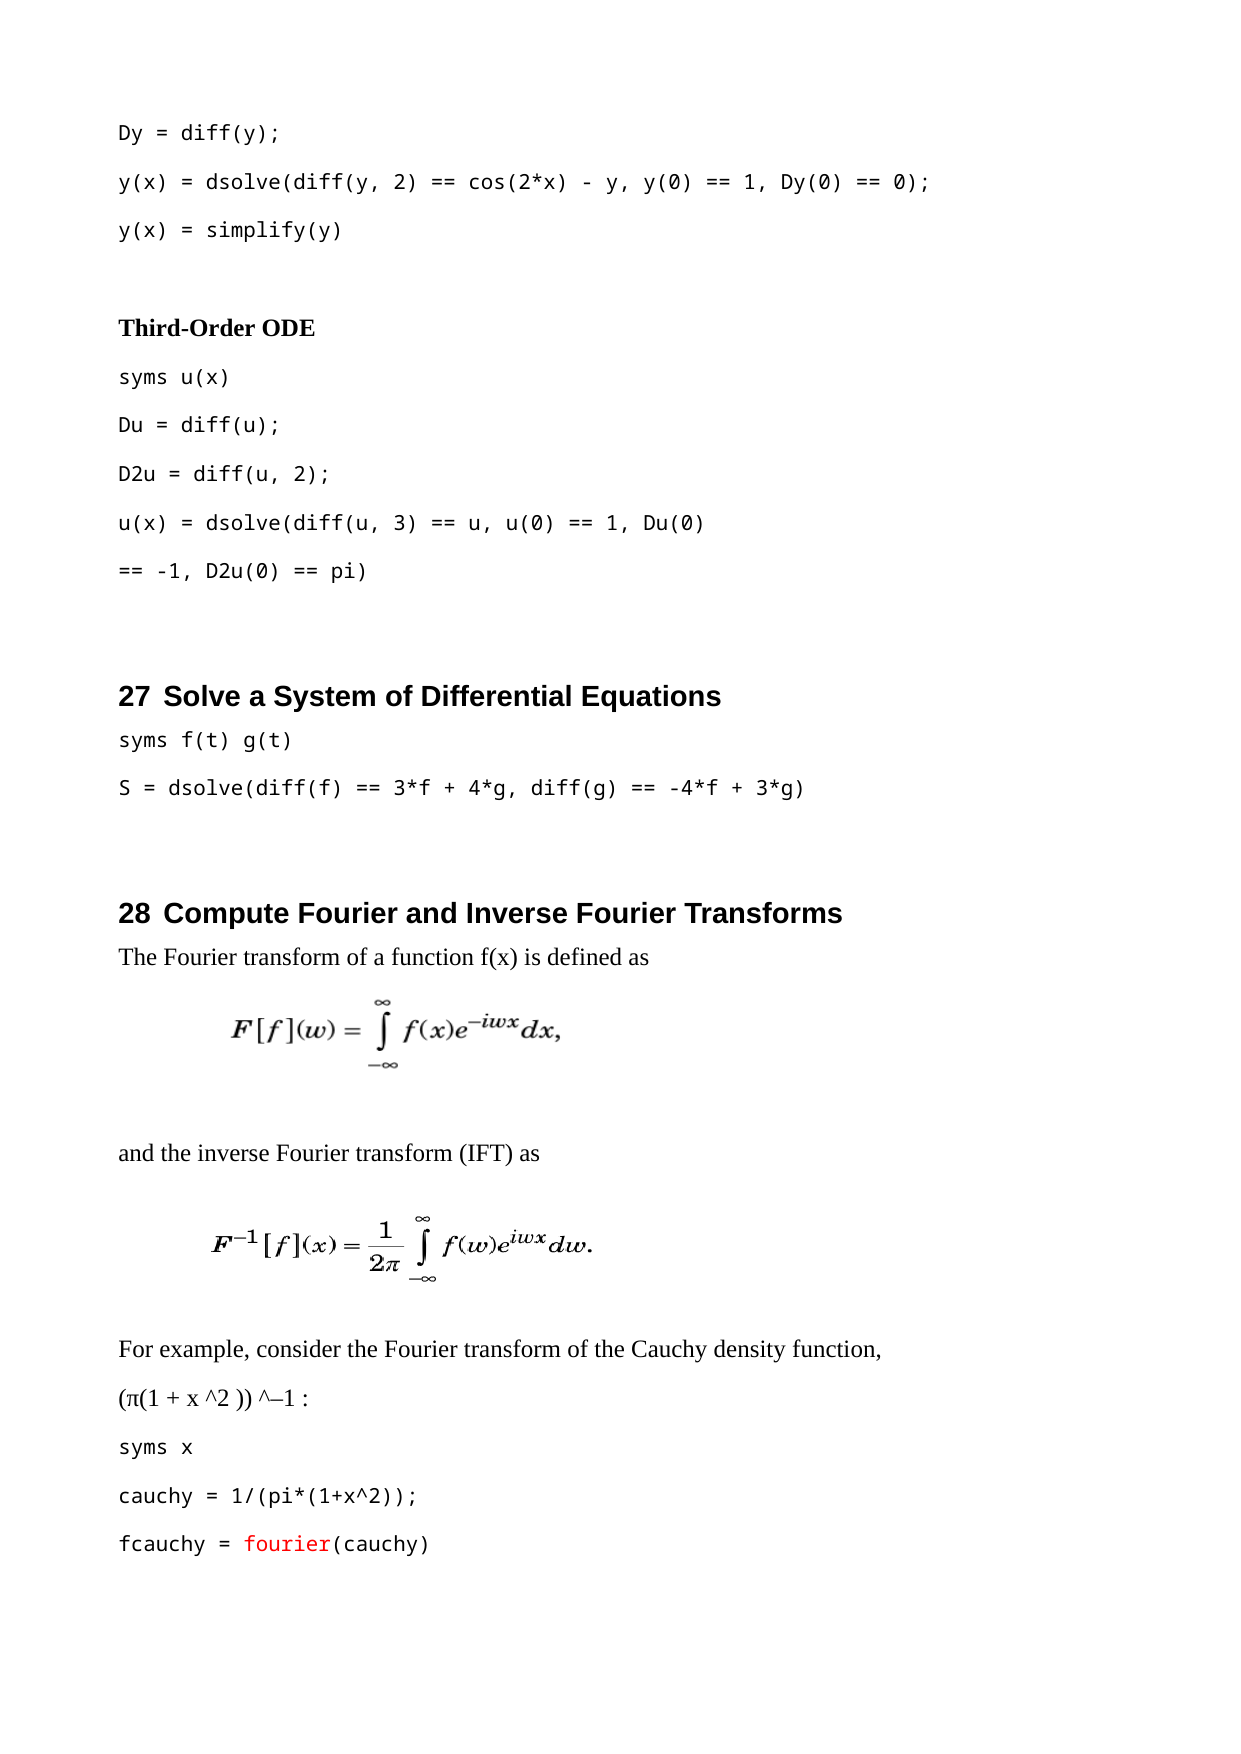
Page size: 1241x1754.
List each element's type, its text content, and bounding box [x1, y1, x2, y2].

subtitle Compute Fourier and Inverse Fourier Transforms [118, 896, 1122, 929]
text syms x [118, 1432, 1122, 1461]
picture [205, 976, 597, 1089]
text (π(1 + x ^2 )) ^–1 : [118, 1383, 1122, 1412]
text cauchy = 1/(pi*(1+x^2)); [118, 1481, 1122, 1509]
text Dy = diff(y); [118, 118, 1122, 147]
text fcauchy = fourier(cauchy) [118, 1529, 1122, 1558]
text syms f(t) g(t) [118, 725, 1122, 753]
text == -1, D2u(0) == pi) [118, 556, 1122, 585]
subtitle Solve a System of Differential Equations [118, 679, 1122, 712]
text y(x) = dsolve(diff(y, 2) == cos(2*x) - y, y(0) == 1, Dy(0) == 0); [118, 167, 1122, 195]
text y(x) = simplify(y) [118, 215, 1122, 244]
text Third-Order ODE [118, 313, 1122, 341]
picture [158, 1200, 627, 1294]
text The Fourier transform of a function f(x) is defined as [118, 942, 1122, 970]
text Du = diff(u); [118, 410, 1122, 439]
text u(x) = dsolve(diff(u, 3) == u, u(0) == 1, Du(0) [118, 508, 1122, 536]
text S = dsolve(diff(f) == 3*f + 4*g, diff(g) == -4*f + 3*g) [118, 773, 1122, 802]
text For example, consider the Fourier transform of the Cauchy density function, [118, 1334, 1122, 1363]
text D2u = diff(u, 2); [118, 459, 1122, 487]
text and the inverse Fourier transform (IFT) as [118, 1138, 1122, 1167]
text syms u(x) [118, 362, 1122, 390]
